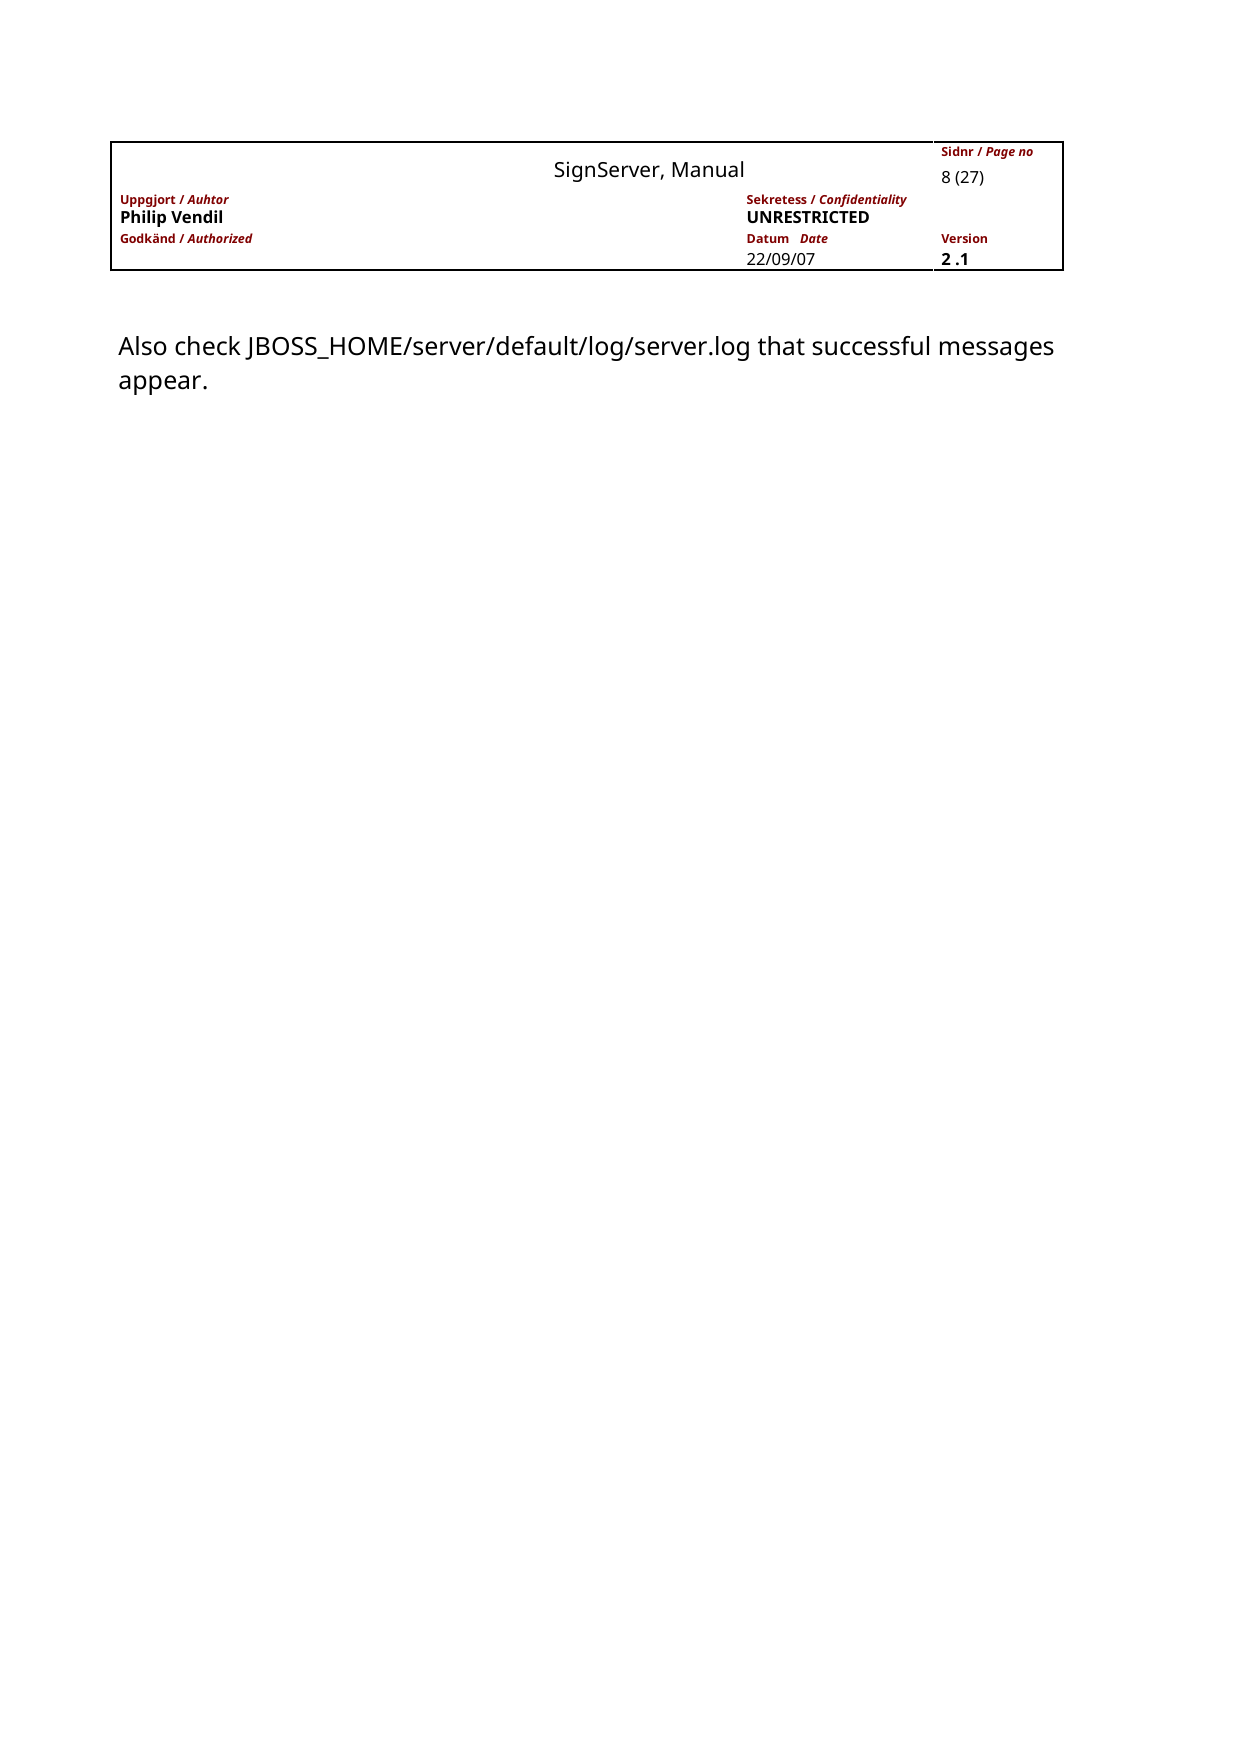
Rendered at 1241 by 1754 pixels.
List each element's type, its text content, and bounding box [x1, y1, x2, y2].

text Also check JBOSS_HOME/server/default/log/server.log that successful messages appear. [118, 329, 1122, 397]
